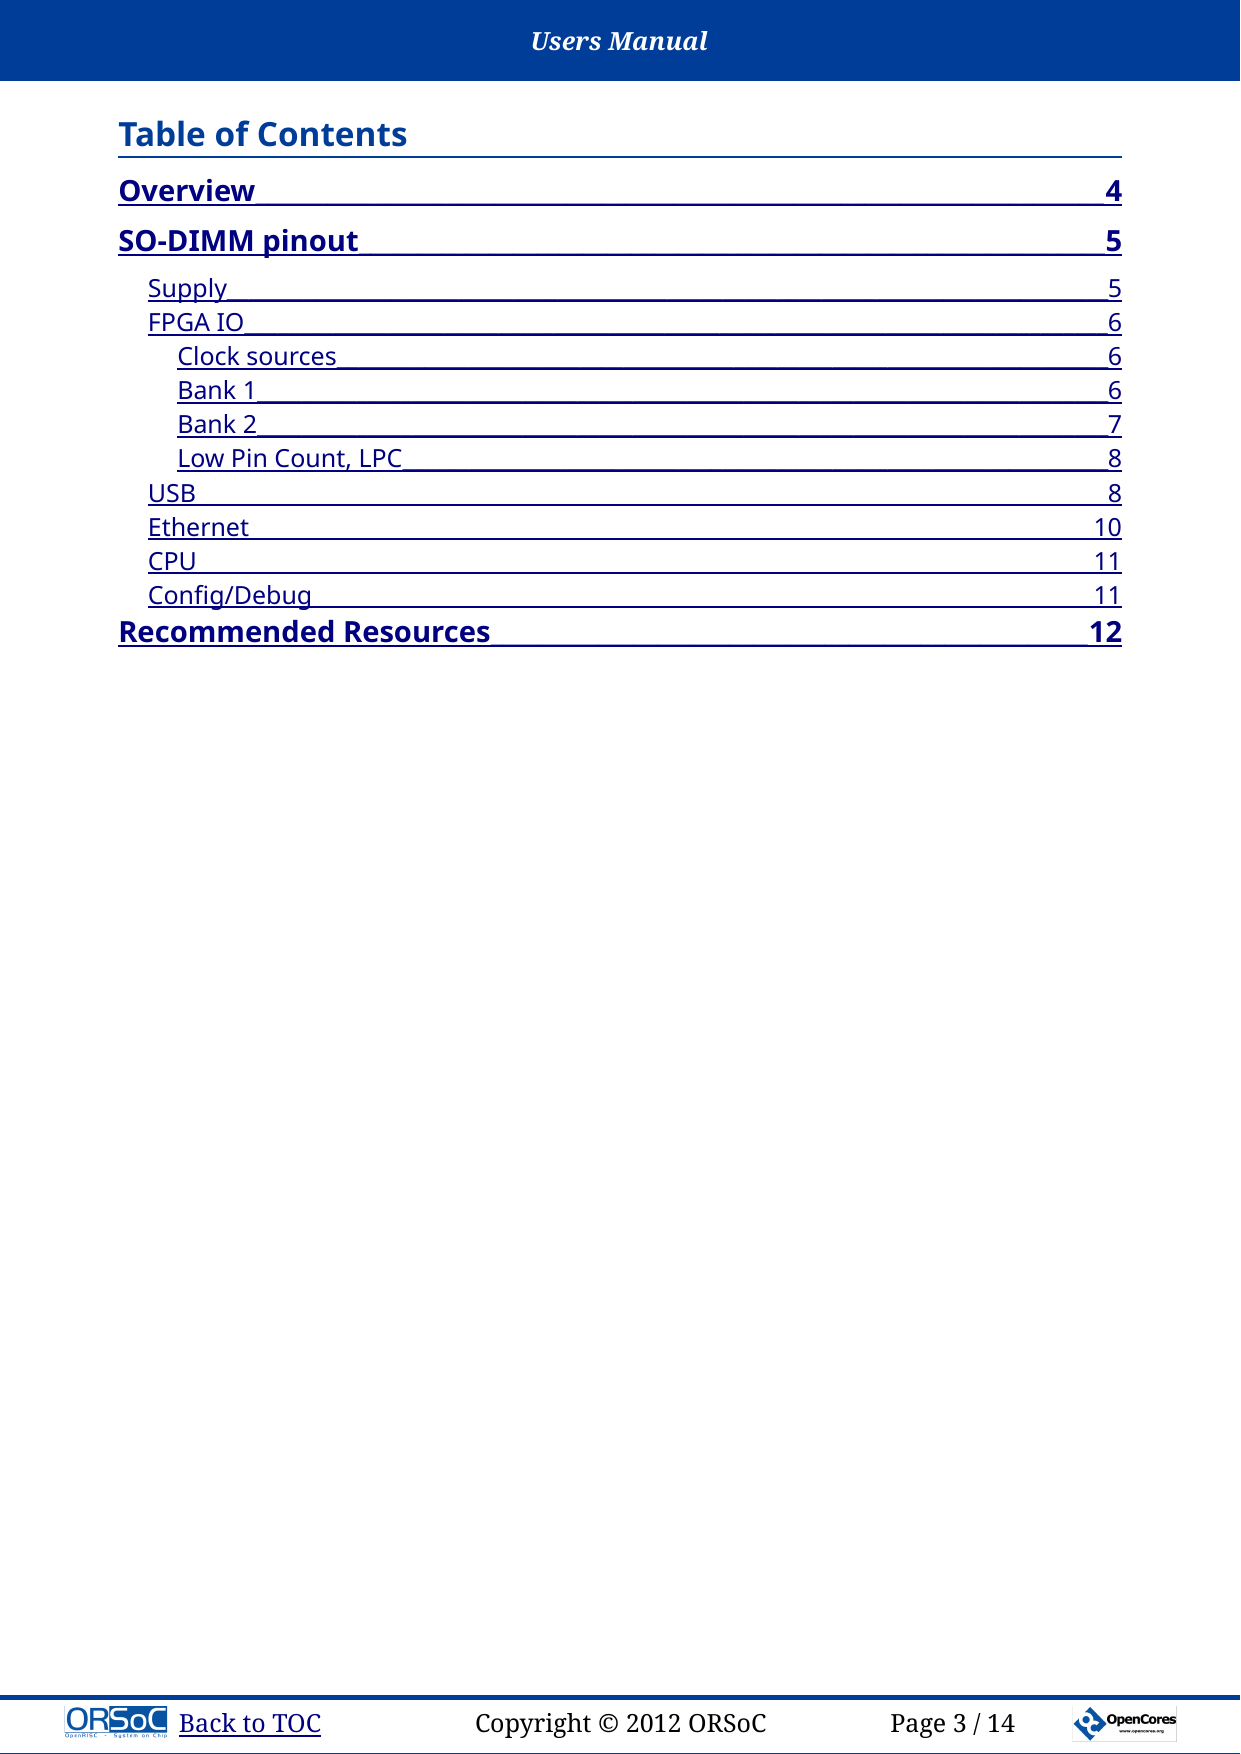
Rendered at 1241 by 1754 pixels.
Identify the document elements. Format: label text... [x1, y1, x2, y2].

text SO-DIMM pinout 5 [118, 221, 1122, 254]
picture [1072, 1706, 1177, 1742]
text Config/Debug 11 [148, 577, 1122, 606]
text Recommended Resources 12 [118, 611, 1122, 645]
subtitle Table of Contents [118, 111, 1122, 156]
text [118, 647, 1122, 651]
text Clock sources 6 [177, 339, 1122, 368]
text Bank 2 7 [177, 407, 1122, 436]
text Overview 4 [118, 170, 1122, 204]
text CPU 11 [148, 543, 1122, 572]
text USB 8 [148, 475, 1122, 504]
text [118, 256, 1122, 260]
text Ethernet 10 [148, 509, 1122, 538]
text FPGA IO 6 [148, 305, 1122, 334]
text Supply 5 [148, 271, 1122, 300]
text [118, 206, 1122, 210]
picture [64, 1706, 168, 1738]
text Low Pin Count, LPC 8 [177, 441, 1122, 470]
text Bank 1 6 [177, 373, 1122, 402]
